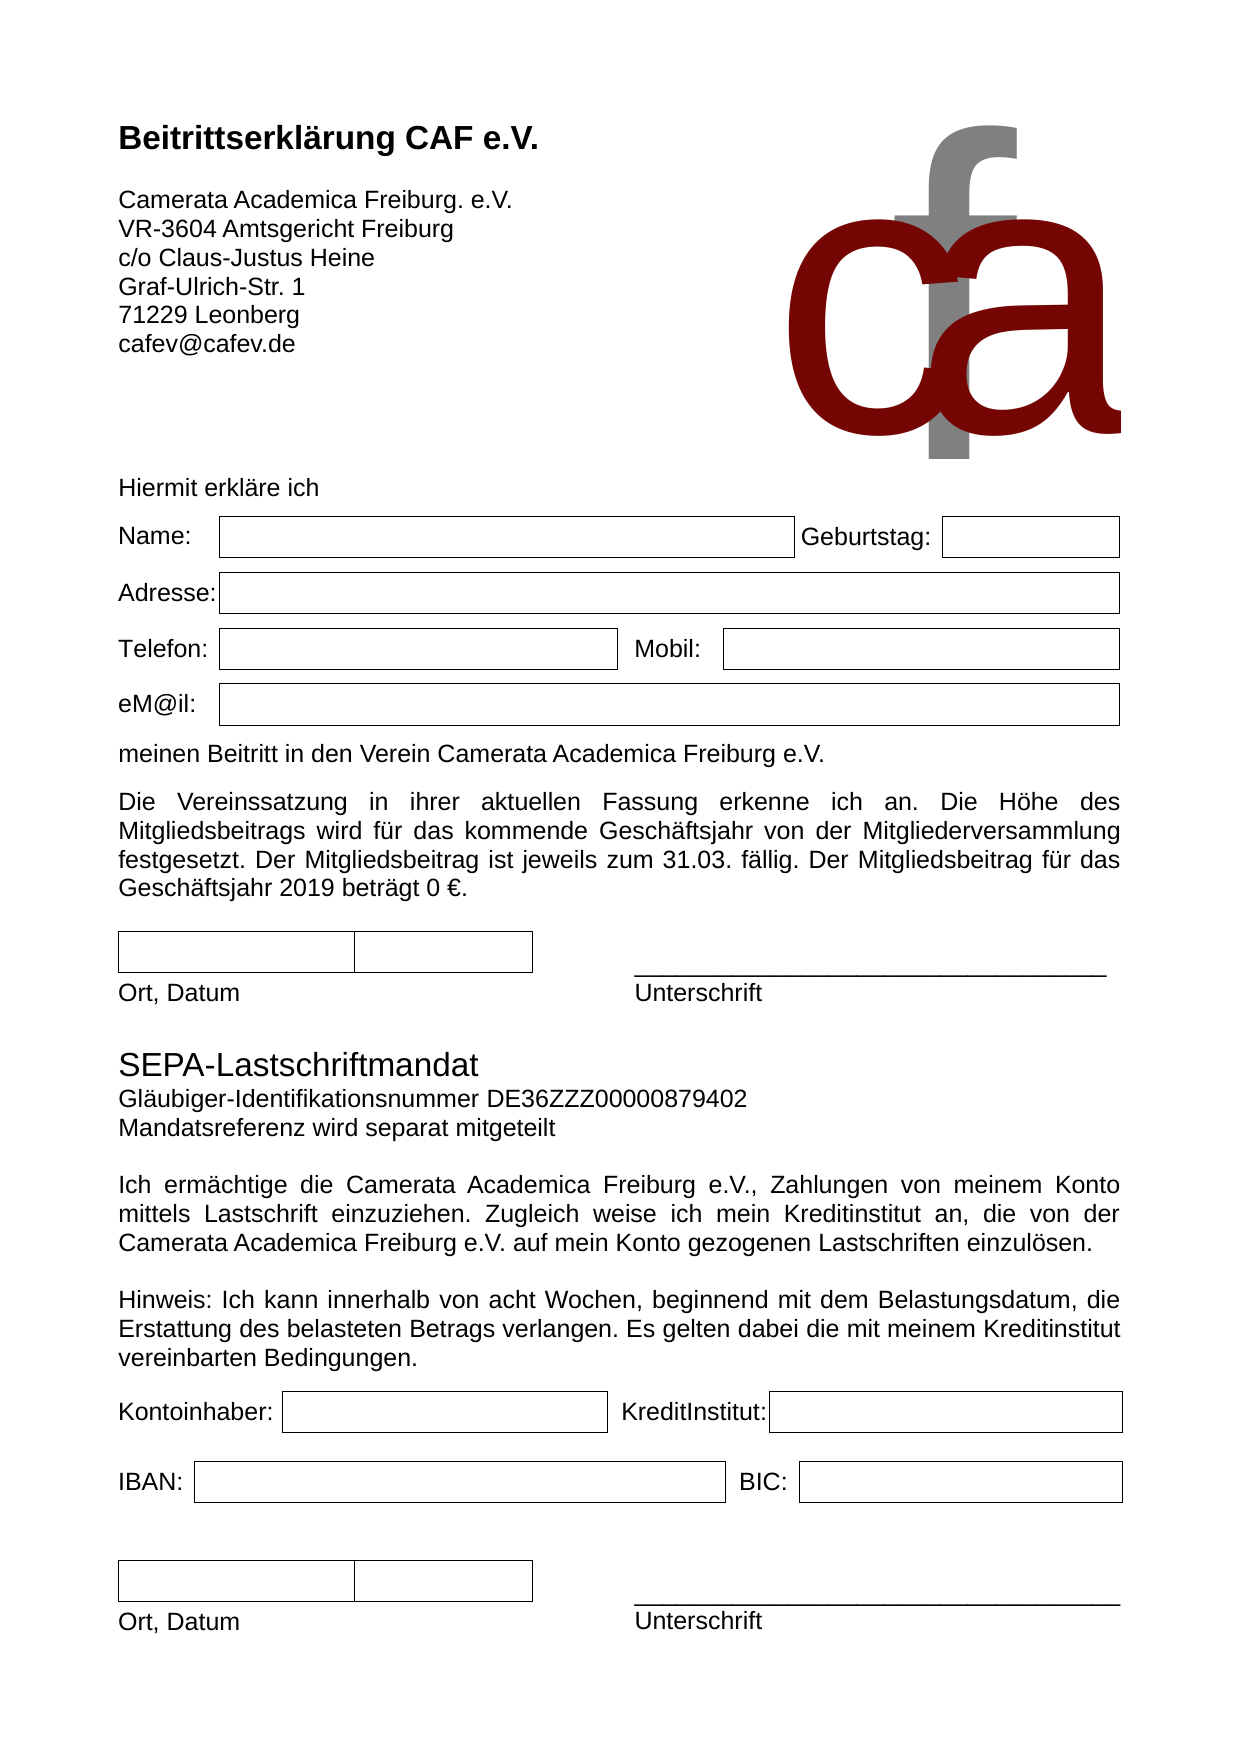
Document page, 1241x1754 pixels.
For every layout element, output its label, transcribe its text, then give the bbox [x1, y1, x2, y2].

text [825, 329, 929, 358]
text Gläubiger-Identifikationsnummer DE36ZZZ00000879402 [118, 1084, 1122, 1113]
text [1103, 300, 1122, 329]
text Beitrittserklärung CAF e.V. [118, 118, 1122, 157]
text SEPA-Lastschriftmandat [118, 1046, 1122, 1084]
text cafev@cafev.de [118, 329, 791, 358]
text Ich ermächtige die Camerata Academica Freiburg e.V., Zahlungen von meinem Konto mittels Lastschrift einzuziehen. Zugleich weise ich mein Kreditinstitut an, die von der Camerata Academica Freiburg e.V. auf mein Konto gezogenen Lastschriften einzulösen. [118, 1170, 1122, 1256]
text [969, 329, 1068, 358]
text [825, 300, 929, 329]
text ___________________________________ [118, 1560, 1122, 1606]
text Mandatsreferenz wird separat mitgeteilt [118, 1113, 1122, 1141]
text Unterschrift [118, 1606, 1122, 1635]
text [978, 246, 1065, 272]
text [1101, 272, 1122, 300]
text [827, 272, 929, 300]
text Hiermit erkläre ich [118, 473, 1122, 502]
text [1103, 329, 1122, 358]
text [969, 185, 1122, 214]
text [1089, 243, 1122, 272]
text Die Vereinssatzung in ihrer aktuellen Fassung erkenne ich an. Die Höhe des Mitgliedsbeitrags wird für das kommende Geschäftsjahr von der Mitgliederversammlung festgesetzt. Der Mitgliedsbeitrag ist jeweils zum 31.03. fällig. Der Mitgliedsbeitrag für das Geschäftsjahr 2019 beträgt 0 €. [118, 787, 1122, 902]
text [969, 214, 1122, 243]
text meinen Beitritt in den Verein Camerata Academica Freiburg e.V. [118, 739, 1122, 768]
text c/o Claus-Justus Heine [118, 243, 815, 272]
text [969, 272, 1068, 300]
text Graf-Ulrich-Str. 1 [118, 272, 797, 300]
text Hinweis: Ich kann innerhalb von acht Wochen, beginnend mit dem Belastungsdatum, die Erstattung des belasteten Betrags verlangen. Es gelten dabei die mit meinem Kreditinstitut vereinbarten Bedingungen. [118, 1285, 1122, 1371]
text [969, 300, 1068, 314]
text [834, 247, 919, 272]
text 71229 Leonberg [118, 300, 790, 329]
text VR-3604 Amtsgericht Freiburg [118, 214, 929, 243]
text Unterschrift [118, 977, 1122, 1007]
text __________________________________ [118, 931, 1122, 977]
text Camerata Academica Freiburg. e.V. [118, 185, 929, 214]
